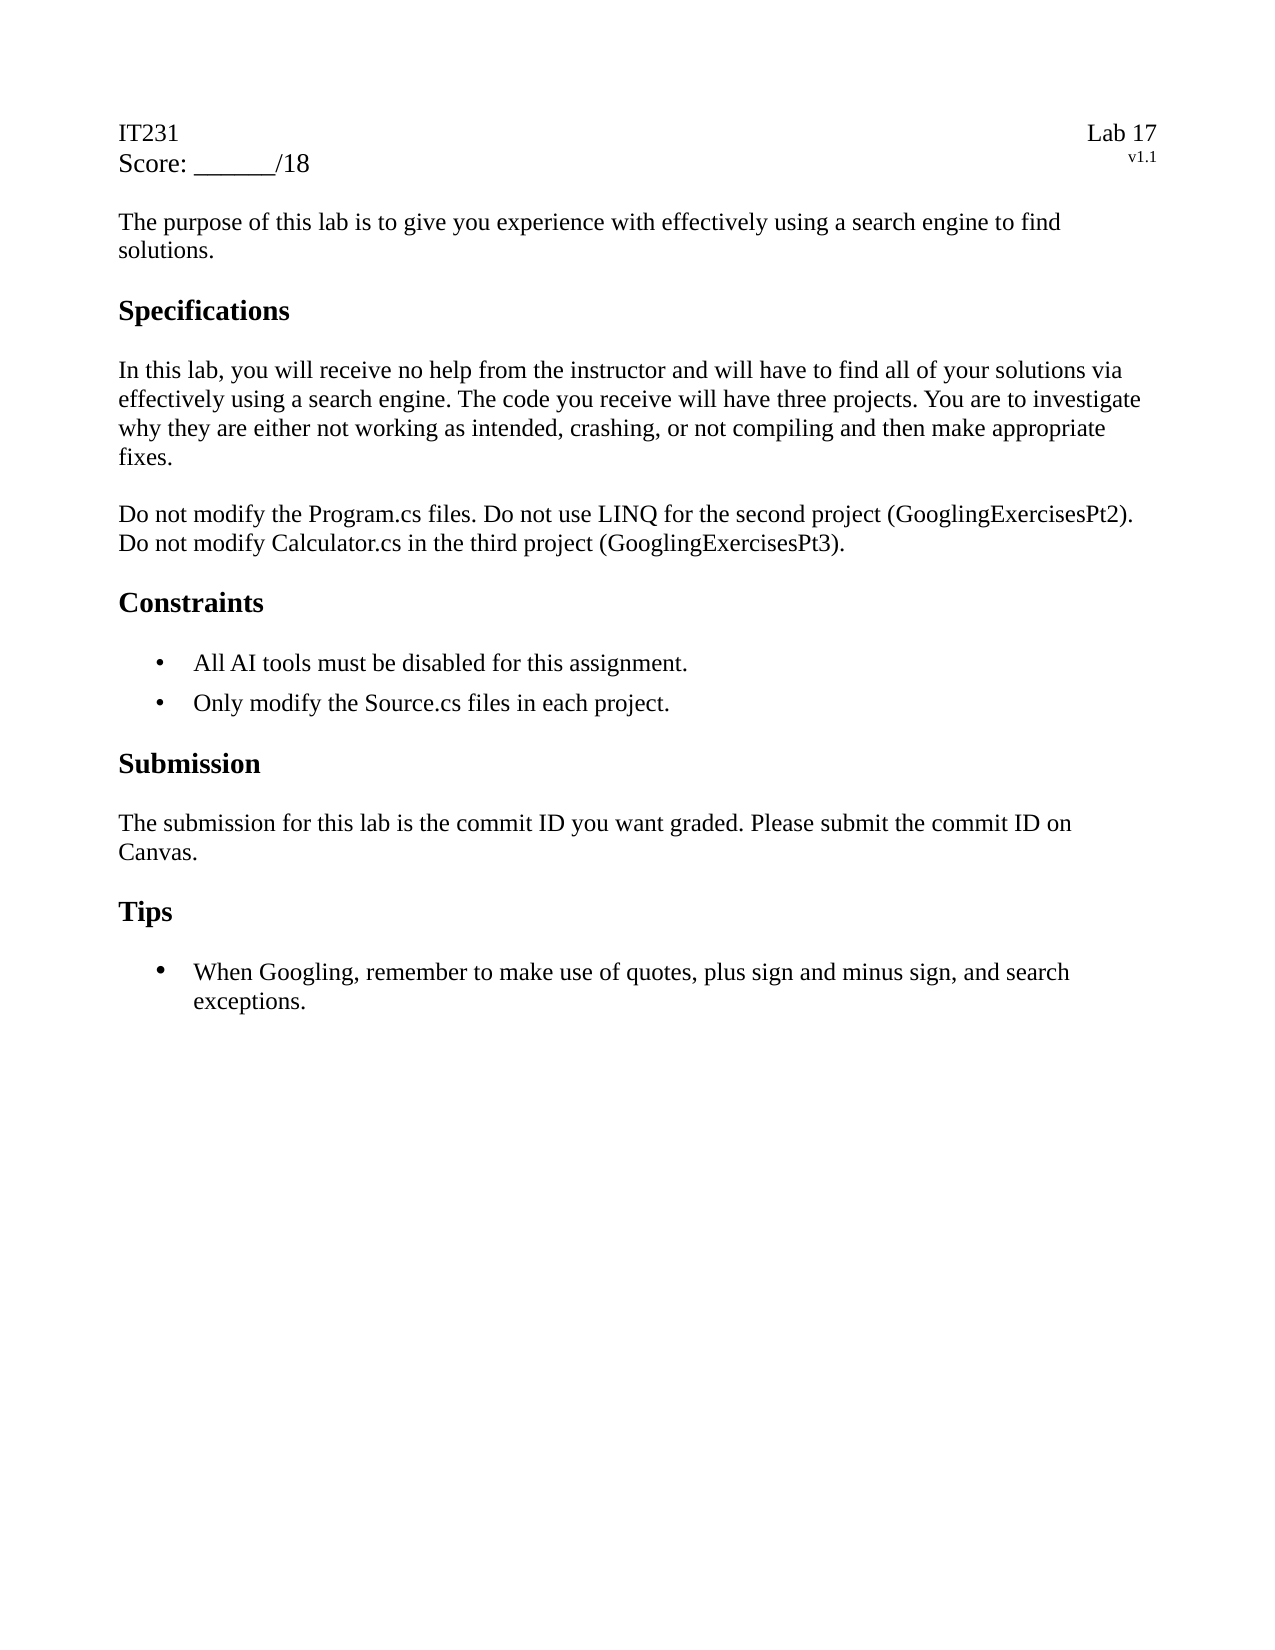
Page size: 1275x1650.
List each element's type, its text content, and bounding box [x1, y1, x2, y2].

table_header IT231 [118, 118, 484, 147]
text The purpose of this lab is to give you experience with effectively using a search engine to find solutions. [118, 207, 1157, 264]
text Tips [118, 894, 1157, 928]
table_cell v1.1 [484, 147, 1157, 178]
text Specifications [118, 293, 1157, 327]
list Only modify the Source.cs files in each project. [156, 688, 1157, 717]
text Submission [118, 746, 1157, 779]
list When Googling, remember to make use of quotes, plus sign and minus sign, and search exceptions. [156, 957, 1157, 1015]
text Do not modify the Program.cs files. Do not use LINQ for the second project (GooglingExercisesPt2). Do not modify Calculator.cs in the third project (GooglingExercisesPt3). [118, 499, 1157, 557]
text In this lab, you will receive no help from the instructor and will have to find all of your solutions via effectively using a search engine. The code you receive will have three projects. You are to investigate why they are either not working as intended, crashing, or not compiling and then make appropriate fixes. [118, 355, 1157, 470]
text The submission for this lab is the commit ID you want graded. Please submit the commit ID on Canvas. [118, 808, 1157, 866]
text Constraints [118, 585, 1157, 619]
table_cell Score: ______/18 [118, 147, 484, 178]
list All AI tools must be disabled for this assignment. [156, 648, 1157, 676]
table_header Lab 17 [484, 118, 1157, 147]
